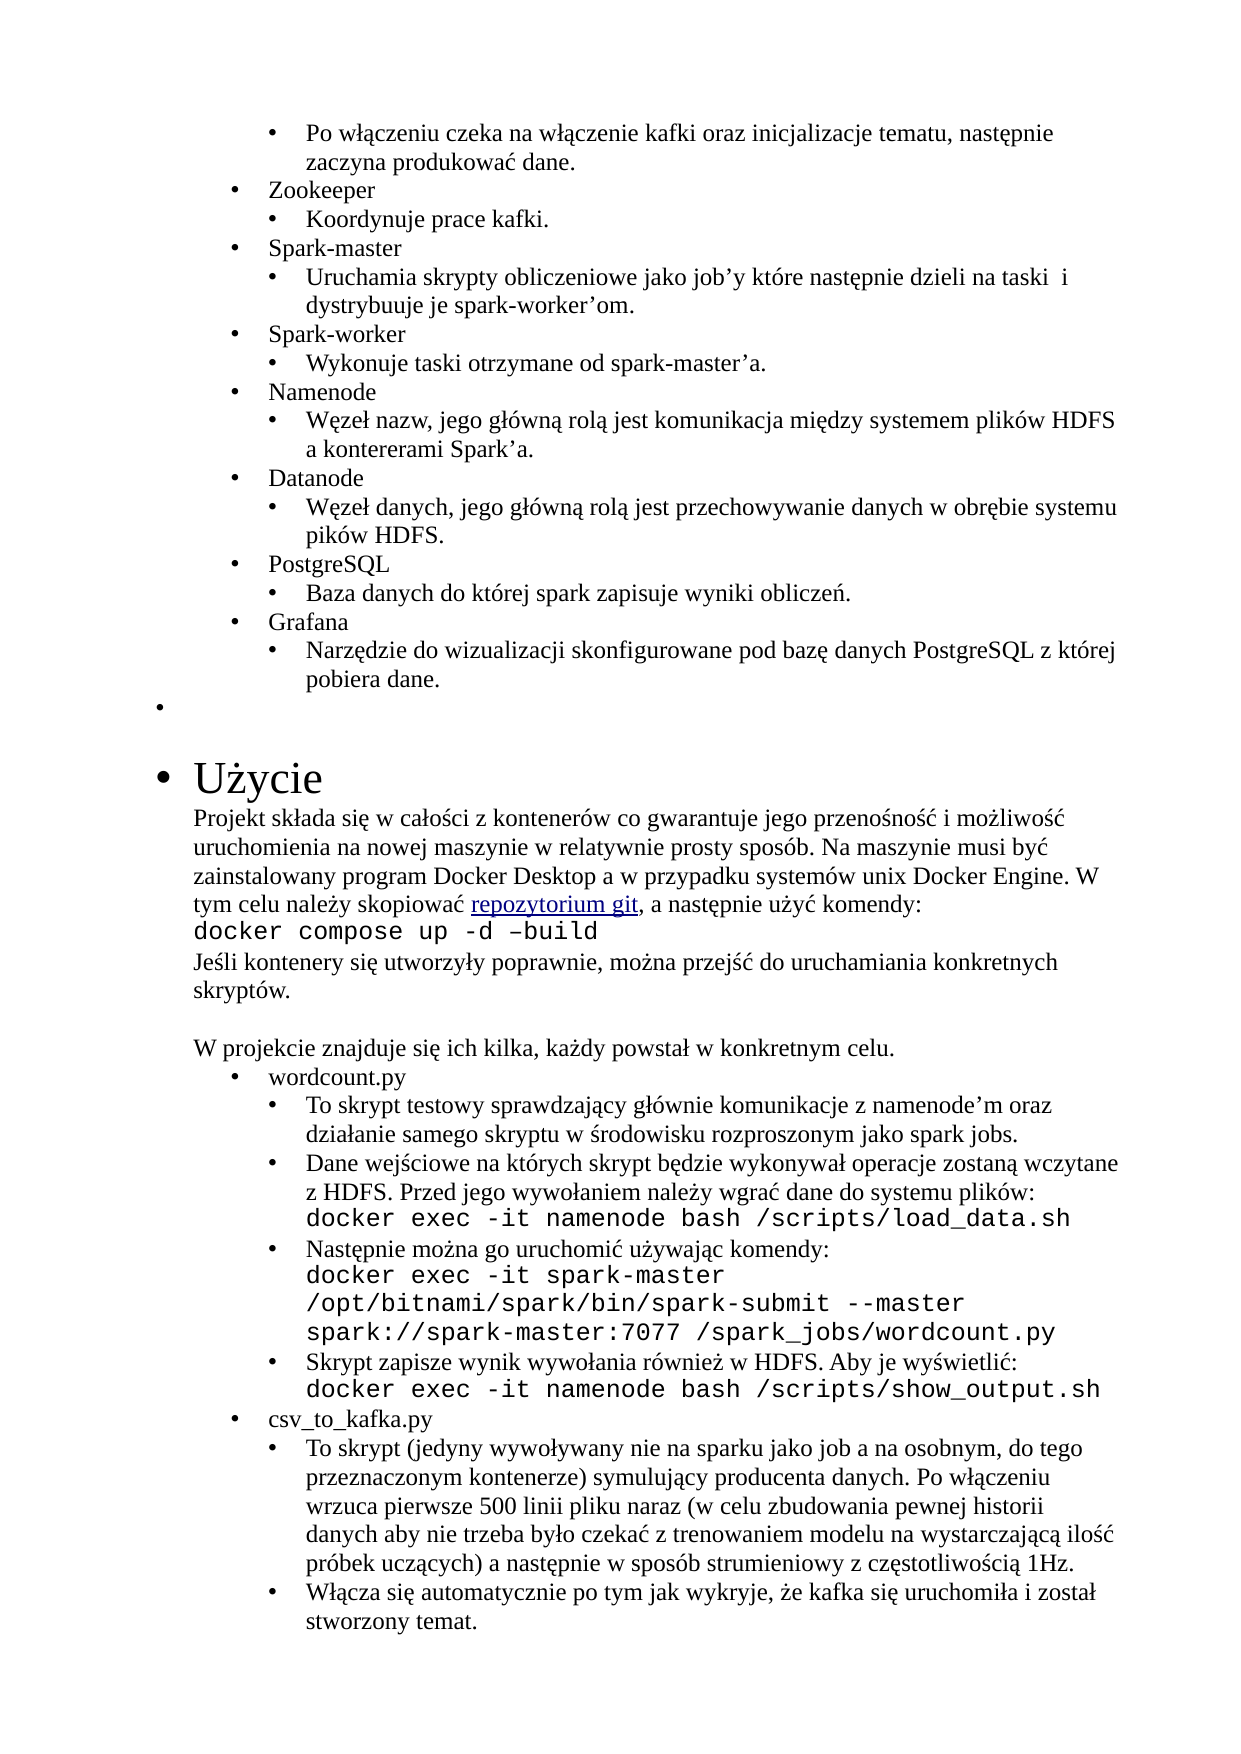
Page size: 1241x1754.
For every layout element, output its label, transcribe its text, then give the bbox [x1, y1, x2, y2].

list Węzeł nazw, jego główną rolą jest komunikacja między systemem plików HDFS a kontererami Spark’a. [268, 406, 1122, 463]
list Po włączeniu czeka na włączenie kafki oraz inicjalizacje tematu, następnie zaczyna produkować dane. [268, 118, 1122, 176]
list Użycie [156, 751, 1122, 803]
list csv_to_kafka.py [231, 1404, 1122, 1433]
list wordcount.py [231, 1062, 1122, 1090]
list Węzeł danych, jego główną rolą jest przechowywanie danych w obrębie systemu pików HDFS. [268, 492, 1122, 549]
list Jeśli kontenery się utworzyły poprawnie, można przejść do uruchamiania konkretnych skryptów. [156, 947, 1122, 1004]
list Narzędzie do wizualizacji skonfigurowane pod bazę danych PostgreSQL z której pobiera dane. [268, 636, 1122, 693]
list Uruchamia skrypty obliczeniowe jako job’y które następnie dzieli na taski i dystrybuuje je spark-worker’om. [268, 262, 1122, 319]
list Namenode [231, 377, 1122, 406]
list To skrypt testowy sprawdzający głównie komunikacje z namenode’m oraz działanie samego skryptu w środowisku rozproszonym jako spark jobs. [268, 1090, 1122, 1148]
list Projekt składa się w całości z kontenerów co gwarantuje jego przenośność i możliwość uruchomienia na nowej maszynie w relatywnie prosty sposób. Na maszynie musi być zainstalowany program Docker Desktop a w przypadku systemów unix Docker Engine. W tym celu należy skopiować repozytorium git, a następnie użyć komendy: docker compose up -d –build [156, 803, 1122, 947]
list Koordynuje prace kafki. [268, 204, 1122, 233]
list Spark-worker [231, 319, 1122, 348]
list Spark-master [231, 233, 1122, 262]
list docker exec -it spark-master /opt/bitnami/spark/bin/spark-submit --master spark://spark-master:7077 /spark_jobs/wordcount.py [268, 1262, 1122, 1347]
list Następnie można go uruchomić używając komendy: [268, 1234, 1122, 1262]
list Grafana [231, 607, 1122, 636]
list To skrypt (jedyny wywoływany nie na sparku jako job a na osobnym, do tego przeznaczonym kontenerze) symulujący producenta danych. Po włączeniu wrzuca pierwsze 500 linii pliku naraz (w celu zbudowania pewnej historii danych aby nie trzeba było czekać z trenowaniem modelu na wystarczającą ilość próbek uczących) a następnie w sposób strumieniowy z częstotliwością 1Hz. [268, 1433, 1122, 1577]
list Zookeeper [231, 176, 1122, 204]
list Dane wejściowe na których skrypt będzie wykonywał operacje zostaną wczytane z HDFS. Przed jego wywołaniem należy wgrać dane do systemu plików: docker exec -it namenode bash /scripts/load_data.sh [268, 1148, 1122, 1234]
list Wykonuje taski otrzymane od spark-master’a. [268, 348, 1122, 377]
list W projekcie znajduje się ich kilka, każdy powstał w konkretnym celu. [156, 1033, 1122, 1062]
list Baza danych do której spark zapisuje wyniki obliczeń. [268, 578, 1122, 607]
list Datanode [231, 463, 1122, 492]
list Włącza się automatycznie po tym jak wykryje, że kafka się uruchomiła i został stworzony temat. [268, 1577, 1122, 1634]
list PostgreSQL [231, 549, 1122, 578]
list Skrypt zapisze wynik wywołania również w HDFS. Aby je wyświetlić: docker exec -it namenode bash /scripts/show_output.sh [268, 1347, 1122, 1404]
